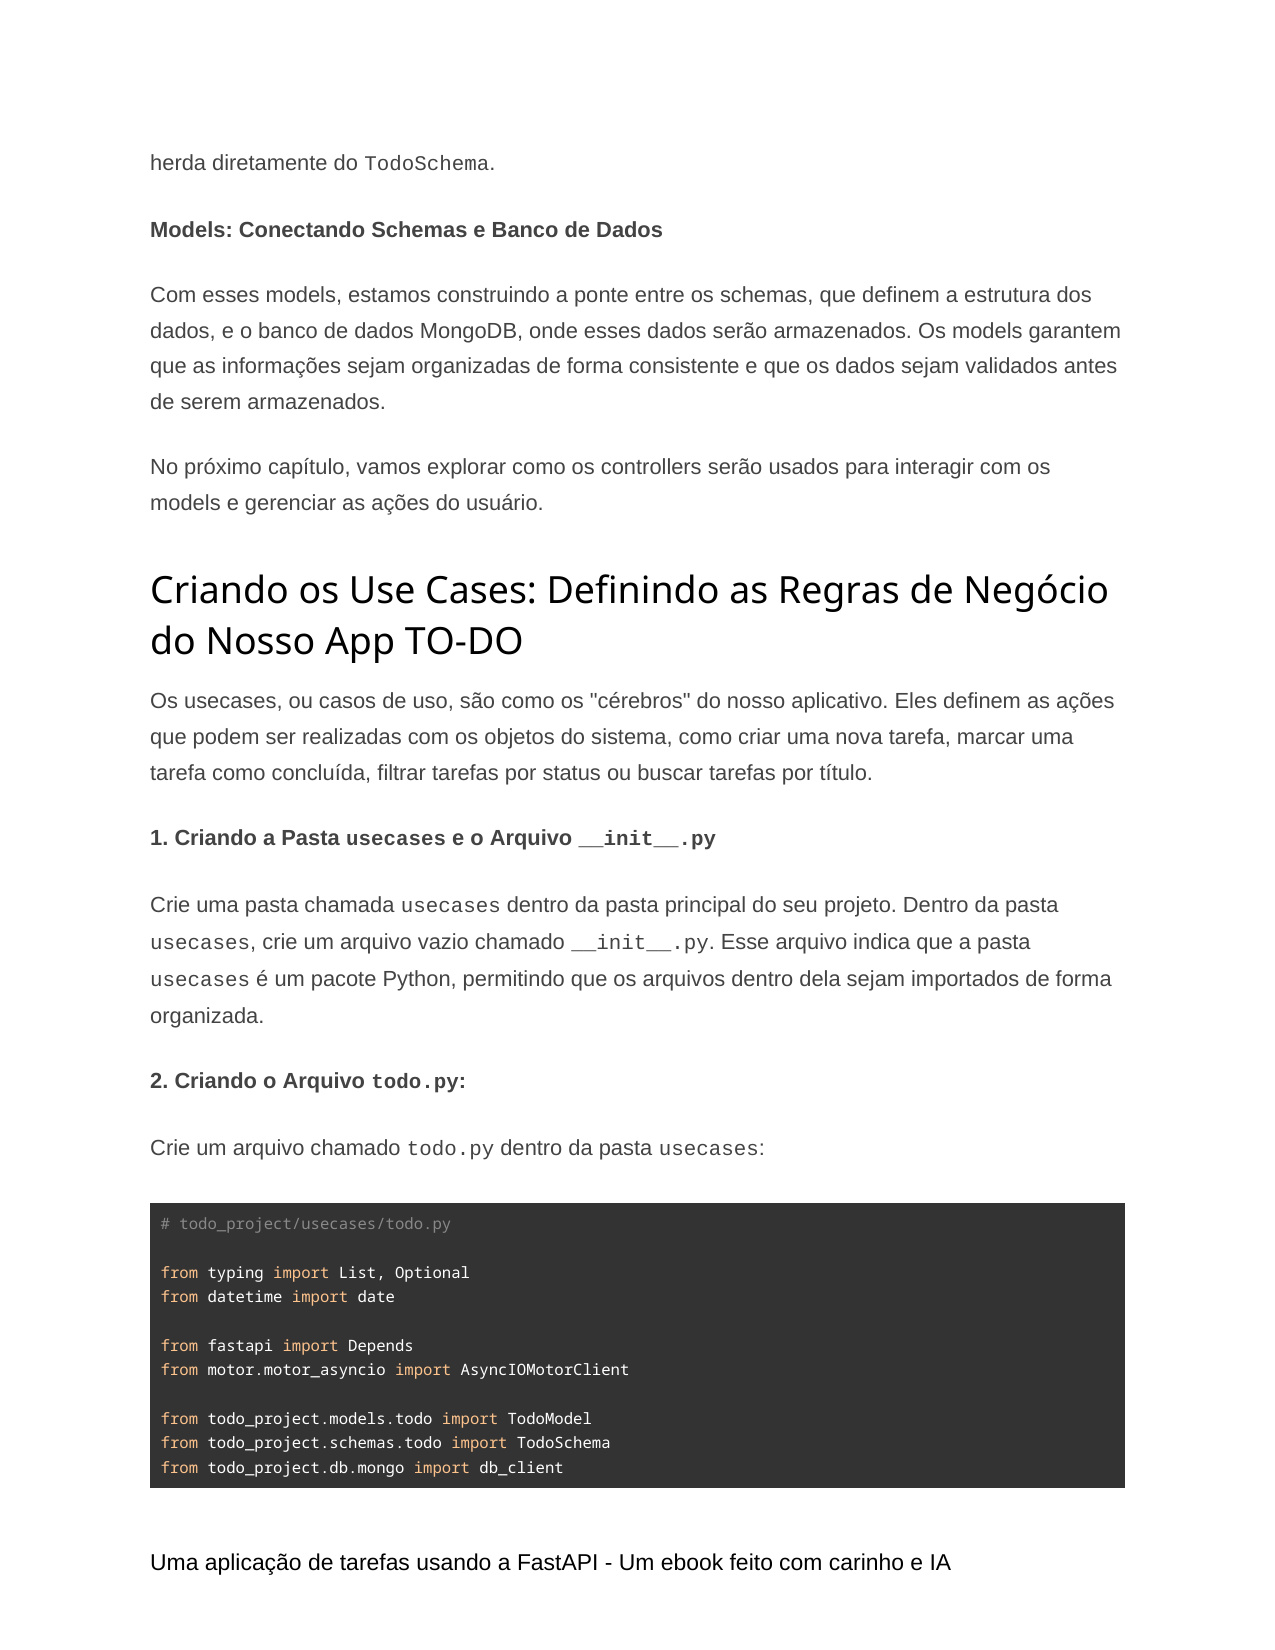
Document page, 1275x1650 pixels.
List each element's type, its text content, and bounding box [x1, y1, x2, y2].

text Crie uma pasta chamada usecases dentro da pasta principal do seu projeto. Dentro da pasta usecases, crie um arquivo vazio chamado __init__.py. Esse arquivo indica que a pasta usecases é um pacote Python, permitindo que os arquivos dentro dela sejam importados de forma organizada. [150, 891, 1125, 1028]
text Models: Conectando Schemas e Banco de Dados [150, 217, 1125, 242]
subtitle Criando os Use Cases: Definindo as Regras de Negócio do Nosso App TO-DO [150, 563, 1125, 665]
table_header # todo_project/usecases/todo.py from typing import List, Optional from datetime import date from fastapi import Depends from motor.motor_asyncio import AsyncIOMotorClient from todo_project.models.todo import TodoModel from todo_project.schemas.todo import TodoSchema from todo_project.db.mongo import db_client [150, 1203, 1125, 1488]
text No próximo capítulo, vamos explorar como os controllers serão usados para interagir com os models e gerenciar as ações do usuário. [150, 454, 1125, 515]
text Os usecases, ou casos de uso, são como os "cérebros" do nosso aplicativo. Eles definem as ações que podem ser realizadas com os objetos do sistema, como criar uma nova tarefa, marcar uma tarefa como concluída, filtrar tarefas por status ou buscar tarefas por título. [150, 688, 1125, 785]
text herda diretamente do TodoSchema. [150, 150, 1125, 177]
text Com esses models, estamos construindo a ponte entre os schemas, que definem a estrutura dos dados, e o banco de dados MongoDB, onde esses dados serão armazenados. Os models garantem que as informações sejam organizadas de forma consistente e que os dados sejam validados antes de serem armazenados. [150, 282, 1125, 414]
text 1. Criando a Pasta usecases e o Arquivo __init__.py [150, 824, 1125, 851]
text Crie um arquivo chamado todo.py dentro da pasta usecases: [150, 1135, 1125, 1162]
text 2. Criando o Arquivo todo.py: [150, 1068, 1125, 1095]
